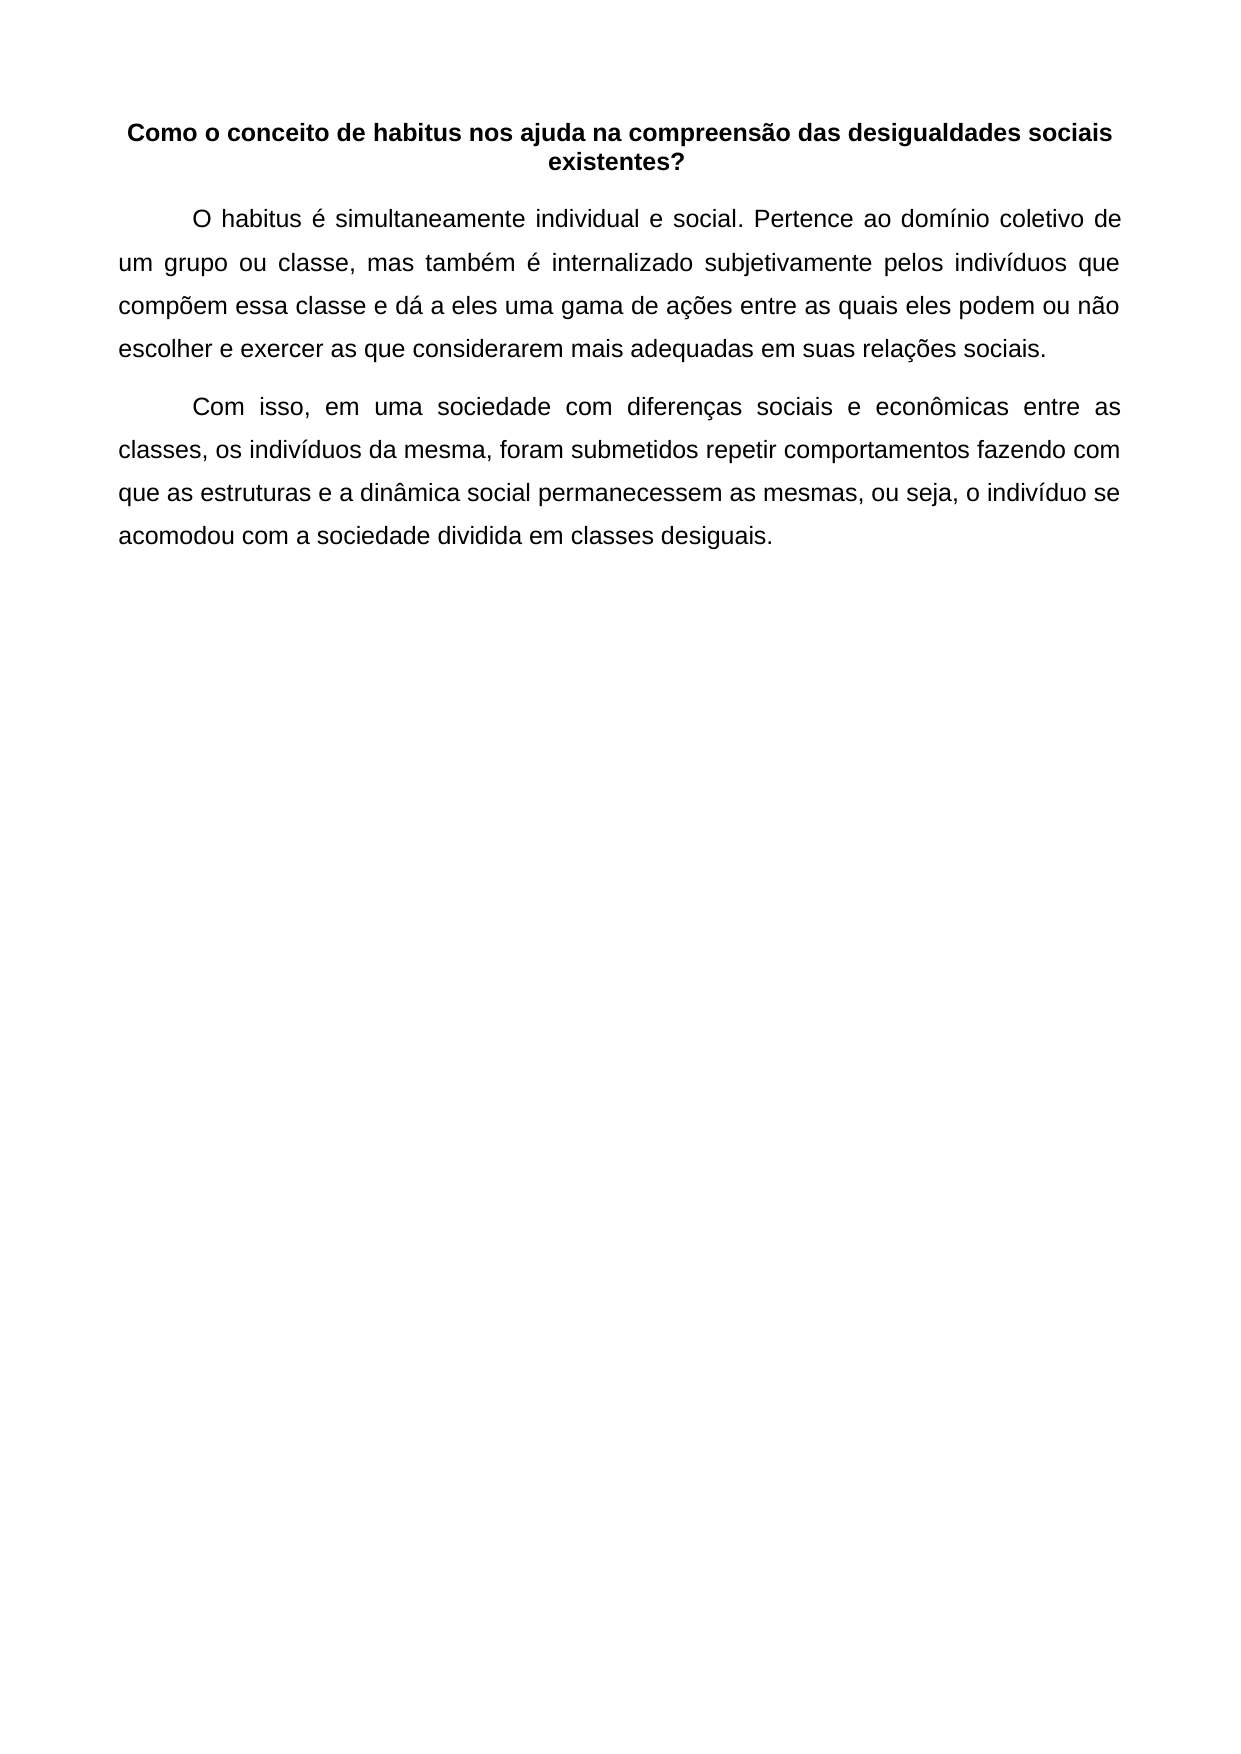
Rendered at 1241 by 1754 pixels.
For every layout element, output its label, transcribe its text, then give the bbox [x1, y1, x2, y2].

text Com isso, em uma sociedade com diferenças sociais e econômicas entre as classes, os indivíduos da mesma, foram submetidos repetir comportamentos fazendo com que as estruturas e a dinâmica social permanecessem as mesmas, ou seja, o indivíduo se acomodou com a sociedade dividida em classes desiguais. [118, 391, 1122, 549]
text Como o conceito de habitus nos ajuda na compreensão das desigualdades sociais existentes? [118, 118, 1122, 176]
text O habitus é simultaneamente individual e social. Pertence ao domínio coletivo de um grupo ou classe, mas também é internalizado subjetivamente pelos indivíduos que compõem essa classe e dá a eles uma gama de ações entre as quais eles podem ou não escolher e exercer as que considerarem mais adequadas em suas relações sociais. [118, 204, 1122, 362]
